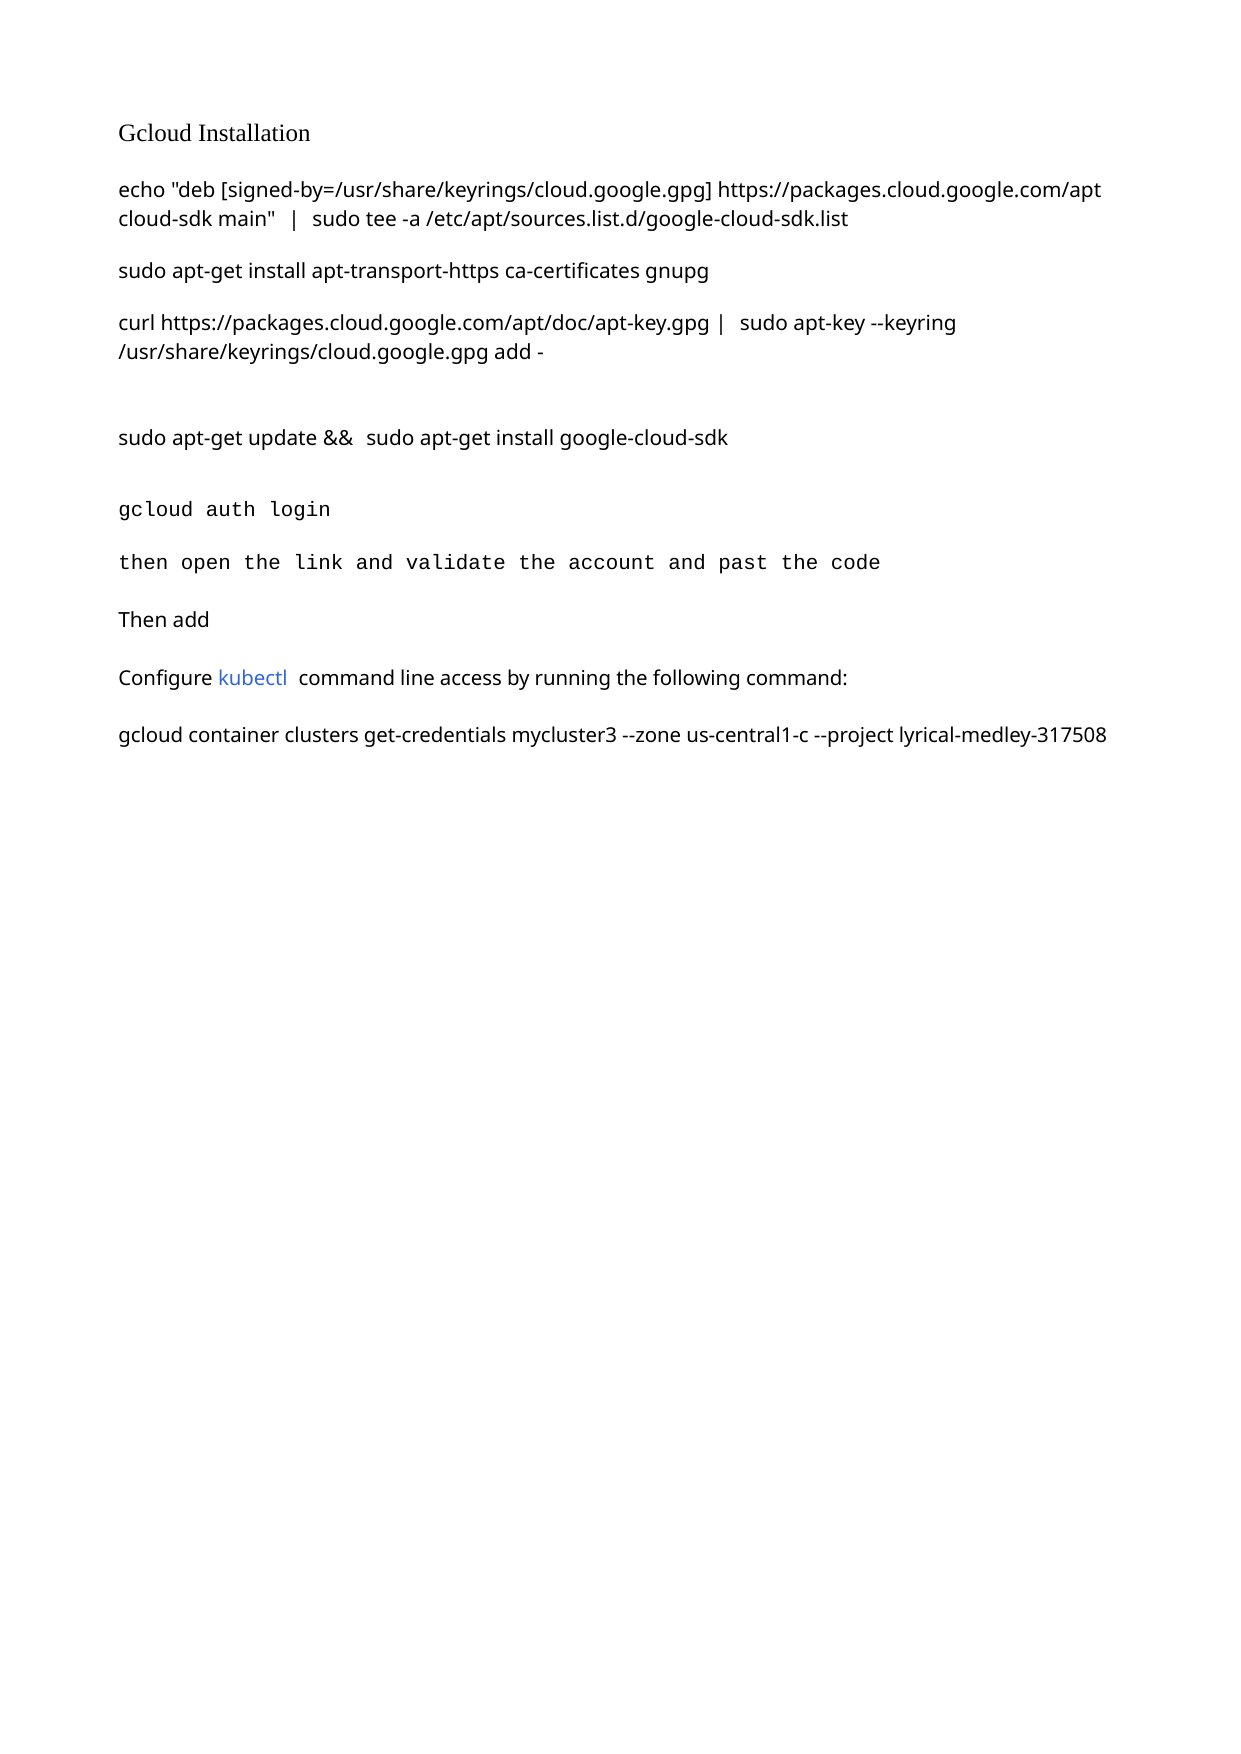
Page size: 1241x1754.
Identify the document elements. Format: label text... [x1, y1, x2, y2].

text gcloud container clusters get-credentials mycluster3 --zone us-central1-c --project lyrical-medley-317508 [118, 721, 1122, 748]
text Configure kubectl command line access by running the following command: [118, 663, 1122, 691]
text sudo apt-get install apt-transport-https ca-certificates gnupg [118, 256, 1122, 285]
text curl https://packages.cloud.google.com/apt/doc/apt-key.gpg | sudo apt-key --keyring /usr/share/keyrings/cloud.google.gpg add - [118, 308, 1122, 365]
text gcloud auth login [118, 499, 1122, 522]
text Gcloud Installation [118, 118, 1122, 147]
text Then add [118, 605, 1122, 633]
text then open the link and validate the account and past the code [118, 552, 1122, 575]
text sudo apt-get update && sudo apt-get install google-cloud-sdk [118, 423, 1122, 451]
text echo "deb [signed-by=/usr/share/keyrings/cloud.google.gpg] https://packages.cloud.google.com/apt cloud-sdk main" | sudo tee -a /etc/apt/sources.list.d/google-cloud-sdk.list [118, 176, 1122, 233]
